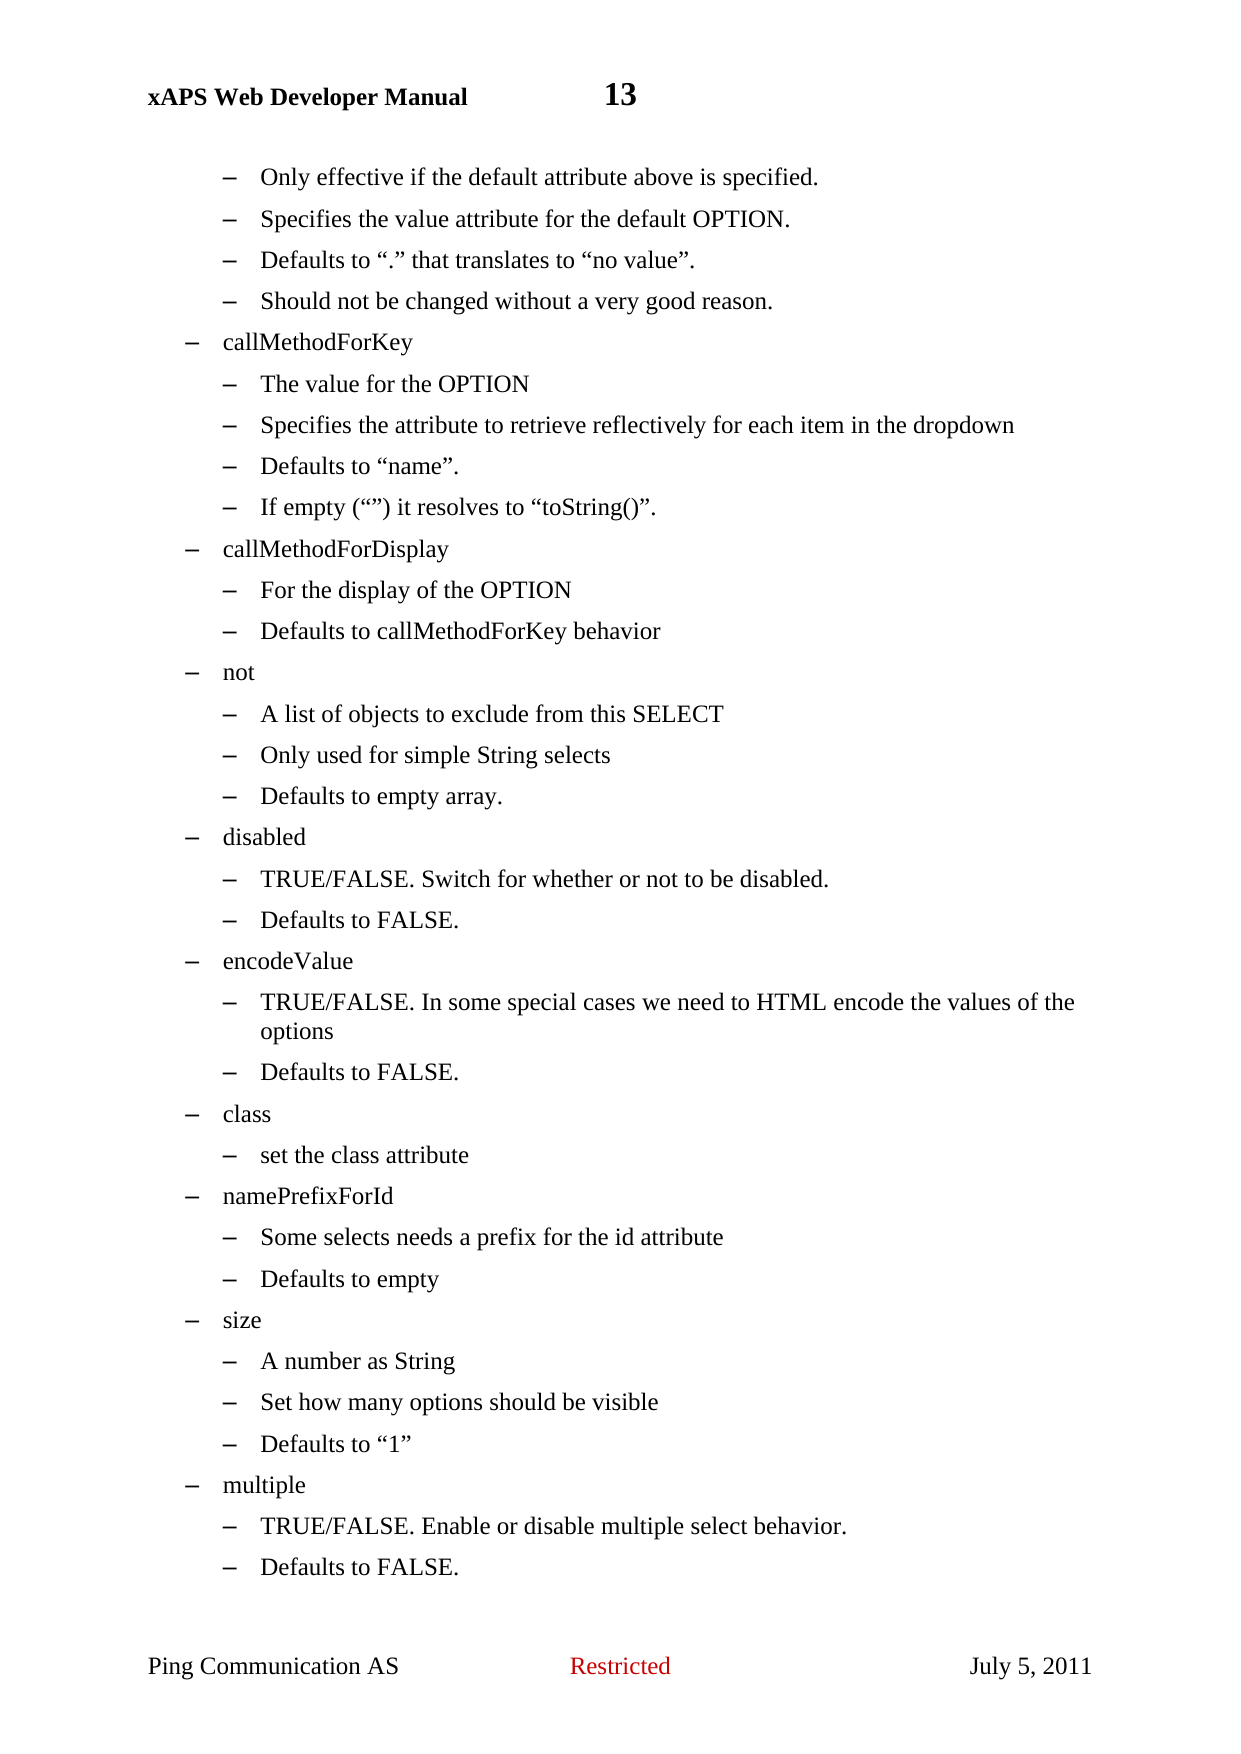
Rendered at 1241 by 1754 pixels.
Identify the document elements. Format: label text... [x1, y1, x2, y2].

list Defaults to FALSE. [223, 1552, 1092, 1581]
list The value for the OPTION [223, 369, 1092, 397]
list Defaults to “1” [223, 1429, 1092, 1457]
list Specifies the value attribute for the default OPTION. [223, 204, 1092, 232]
list set the class attribute [223, 1140, 1092, 1169]
list multiple [185, 1470, 1092, 1499]
list class [185, 1099, 1092, 1127]
list Defaults to callMethodForKey behavior [223, 616, 1092, 645]
list callMethodForDisplay [185, 534, 1092, 562]
list Should not be changed without a very good reason. [223, 286, 1092, 315]
list Defaults to empty [223, 1264, 1092, 1292]
list callMethodForKey [185, 327, 1092, 356]
list For the display of the OPTION [223, 575, 1092, 604]
list TRUE/FALSE. Enable or disable multiple select behavior. [223, 1511, 1092, 1540]
list not [185, 657, 1092, 686]
list TRUE/FALSE. Switch for whether or not to be disabled. [223, 864, 1092, 892]
list Defaults to FALSE. [223, 1057, 1092, 1086]
list size [185, 1305, 1092, 1334]
list Defaults to “name”. [223, 451, 1092, 480]
list Defaults to FALSE. [223, 905, 1092, 934]
list A number as String [223, 1346, 1092, 1375]
list namePrefixForId [185, 1181, 1092, 1210]
list Some selects needs a prefix for the id attribute [223, 1222, 1092, 1251]
list If empty (“”) it resolves to “toString()”. [223, 492, 1092, 521]
list Specifies the attribute to retrieve reflectively for each item in the dropdown [223, 410, 1092, 439]
list disabled [185, 822, 1092, 851]
list Only used for simple String selects [223, 740, 1092, 769]
list A list of objects to exclude from this SELECT [223, 699, 1092, 727]
list Defaults to empty array. [223, 781, 1092, 810]
list encodeValue [185, 946, 1092, 975]
list TRUE/FALSE. In some special cases we need to HTML encode the values of the options [223, 987, 1092, 1045]
list Defaults to “.” that translates to “no value”. [223, 245, 1092, 274]
list Only effective if the default attribute above is specified. [223, 162, 1092, 191]
list Set how many options should be visible [223, 1387, 1092, 1416]
